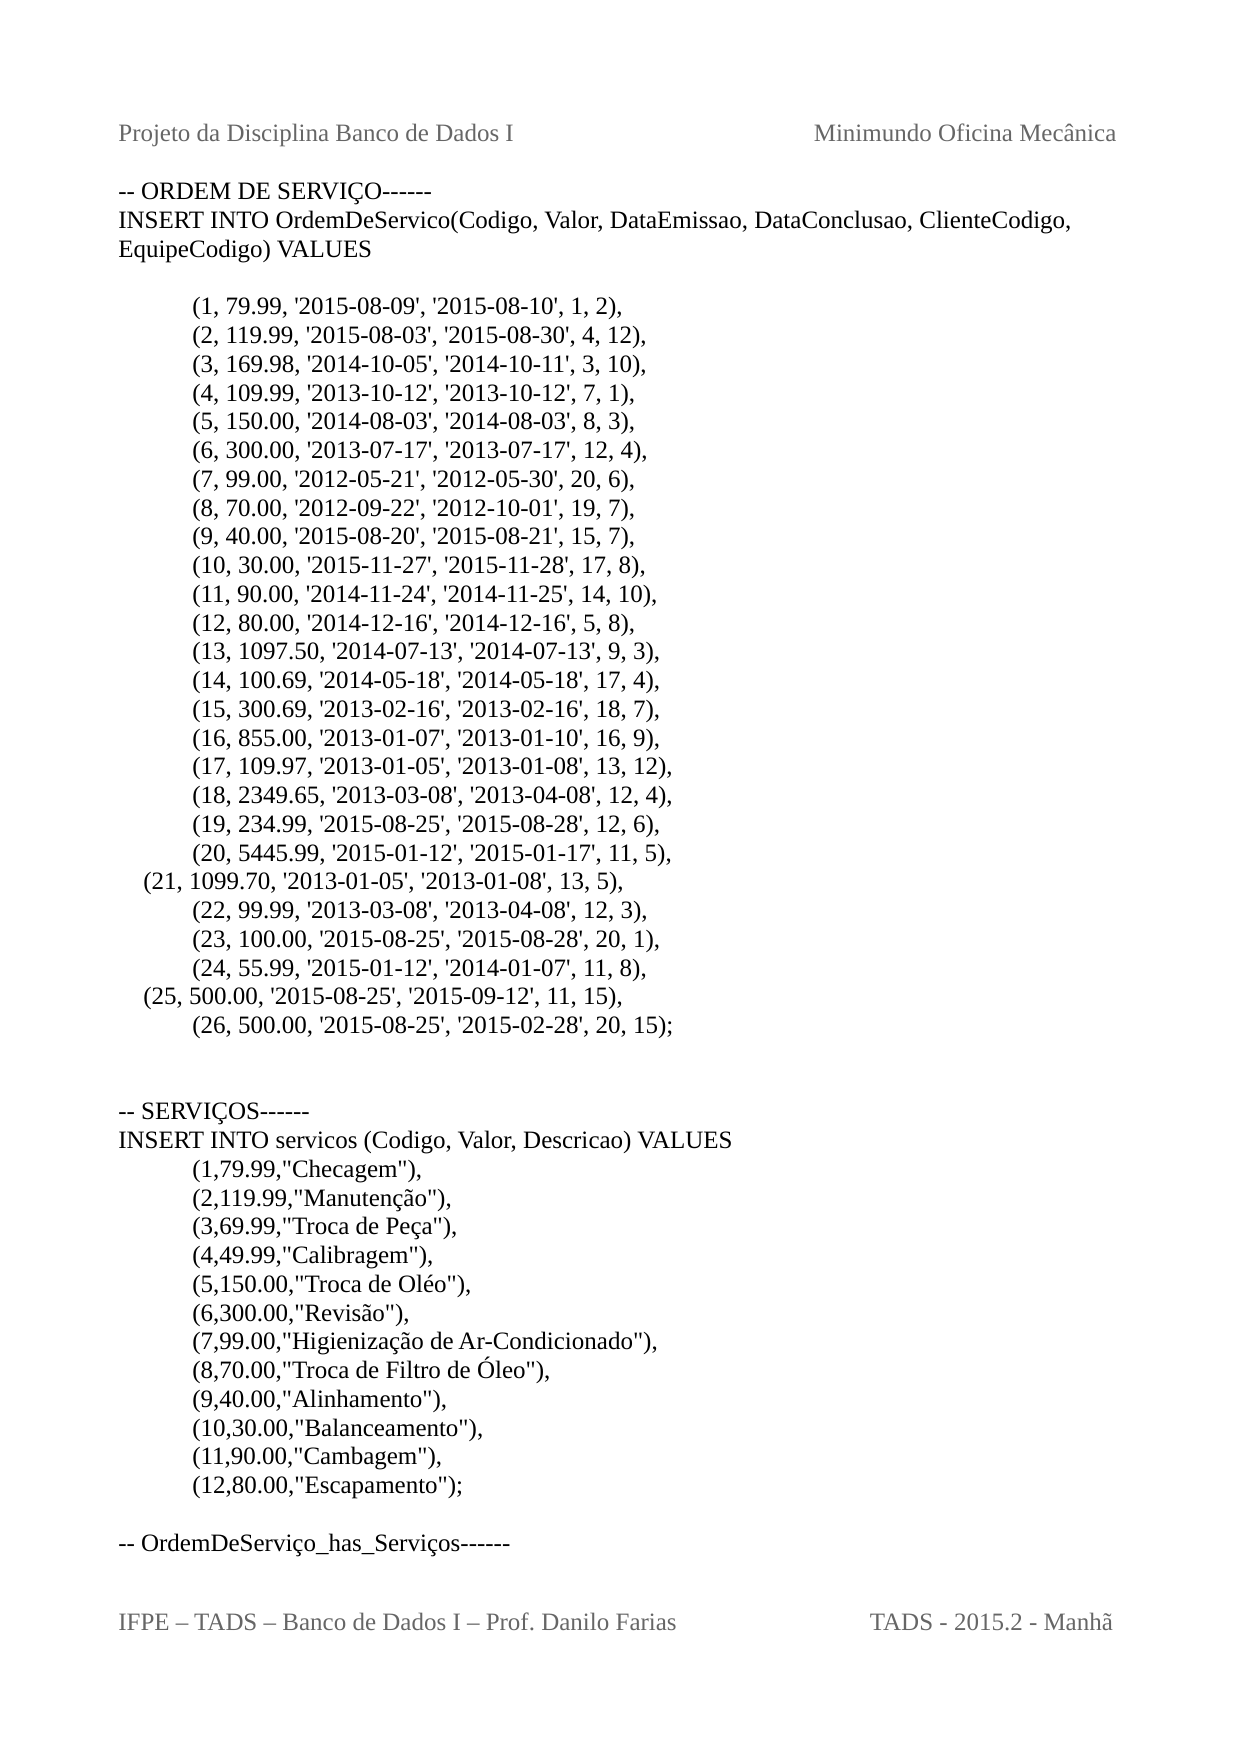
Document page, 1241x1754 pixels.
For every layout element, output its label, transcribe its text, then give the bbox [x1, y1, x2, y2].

text -- ORDEM DE SERVIÇO------ INSERT INTO OrdemDeServico(Codigo, Valor, DataEmissao, DataConclusao, ClienteCodigo, EquipeCodigo) VALUES (1, 79.99, '2015-08-09', '2015-08-10', 1, 2), (2, 119.99, '2015-08-03', '2015-08-30', 4, 12), (3, 169.98, '2014-10-05', '2014-10-11', 3, 10), (4, 109.99, '2013-10-12', '2013-10-12', 7, 1), (5, 150.00, '2014-08-03', '2014-08-03', 8, 3), (6, 300.00, '2013-07-17', '2013-07-17', 12, 4), (7, 99.00, '2012-05-21', '2012-05-30', 20, 6), (8, 70.00, '2012-09-22', '2012-10-01', 19, 7), (9, 40.00, '2015-08-20', '2015-08-21', 15, 7), (10, 30.00, '2015-11-27', '2015-11-28', 17, 8), (11, 90.00, '2014-11-24', '2014-11-25', 14, 10), (12, 80.00, '2014-12-16', '2014-12-16', 5, 8), (13, 1097.50, '2014-07-13', '2014-07-13', 9, 3), (14, 100.69, '2014-05-18', '2014-05-18', 17, 4), (15, 300.69, '2013-02-16', '2013-02-16', 18, 7), (16, 855.00, '2013-01-07', '2013-01-10', 16, 9), (17, 109.97, '2013-01-05', '2013-01-08', 13, 12), (18, 2349.65, '2013-03-08', '2013-04-08', 12, 4), (19, 234.99, '2015-08-25', '2015-08-28', 12, 6), (20, 5445.99, '2015-01-12', '2015-01-17', 11, 5), (21, 1099.70, '2013-01-05', '2013-01-08', 13, 5), (22, 99.99, '2013-03-08', '2013-04-08', 12, 3), (23, 100.00, '2015-08-25', '2015-08-28', 20, 1), (24, 55.99, '2015-01-12', '2014-01-07', 11, 8), (25, 500.00, '2015-08-25', '2015-09-12', 11, 15), (26, 500.00, '2015-08-25', '2015-02-28', 20, 15); -- SERVIÇOS------ INSERT INTO servicos (Codigo, Valor, Descricao) VALUES (1,79.99,"Checagem"), (2,119.99,"Manutenção"), (3,69.99,"Troca de Peça"), (4,49.99,"Calibragem"), (5,150.00,"Troca de Oléo"), (6,300.00,"Revisão"), (7,99.00,"Higienização de Ar-Condicionado"), (8,70.00,"Troca de Filtro de Óleo"), (9,40.00,"Alinhamento"), (10,30.00,"Balanceamento"), (11,90.00,"Cambagem"), (12,80.00,"Escapamento"); -- OrdemDeServiço_has_Serviços------ [118, 176, 1122, 1556]
